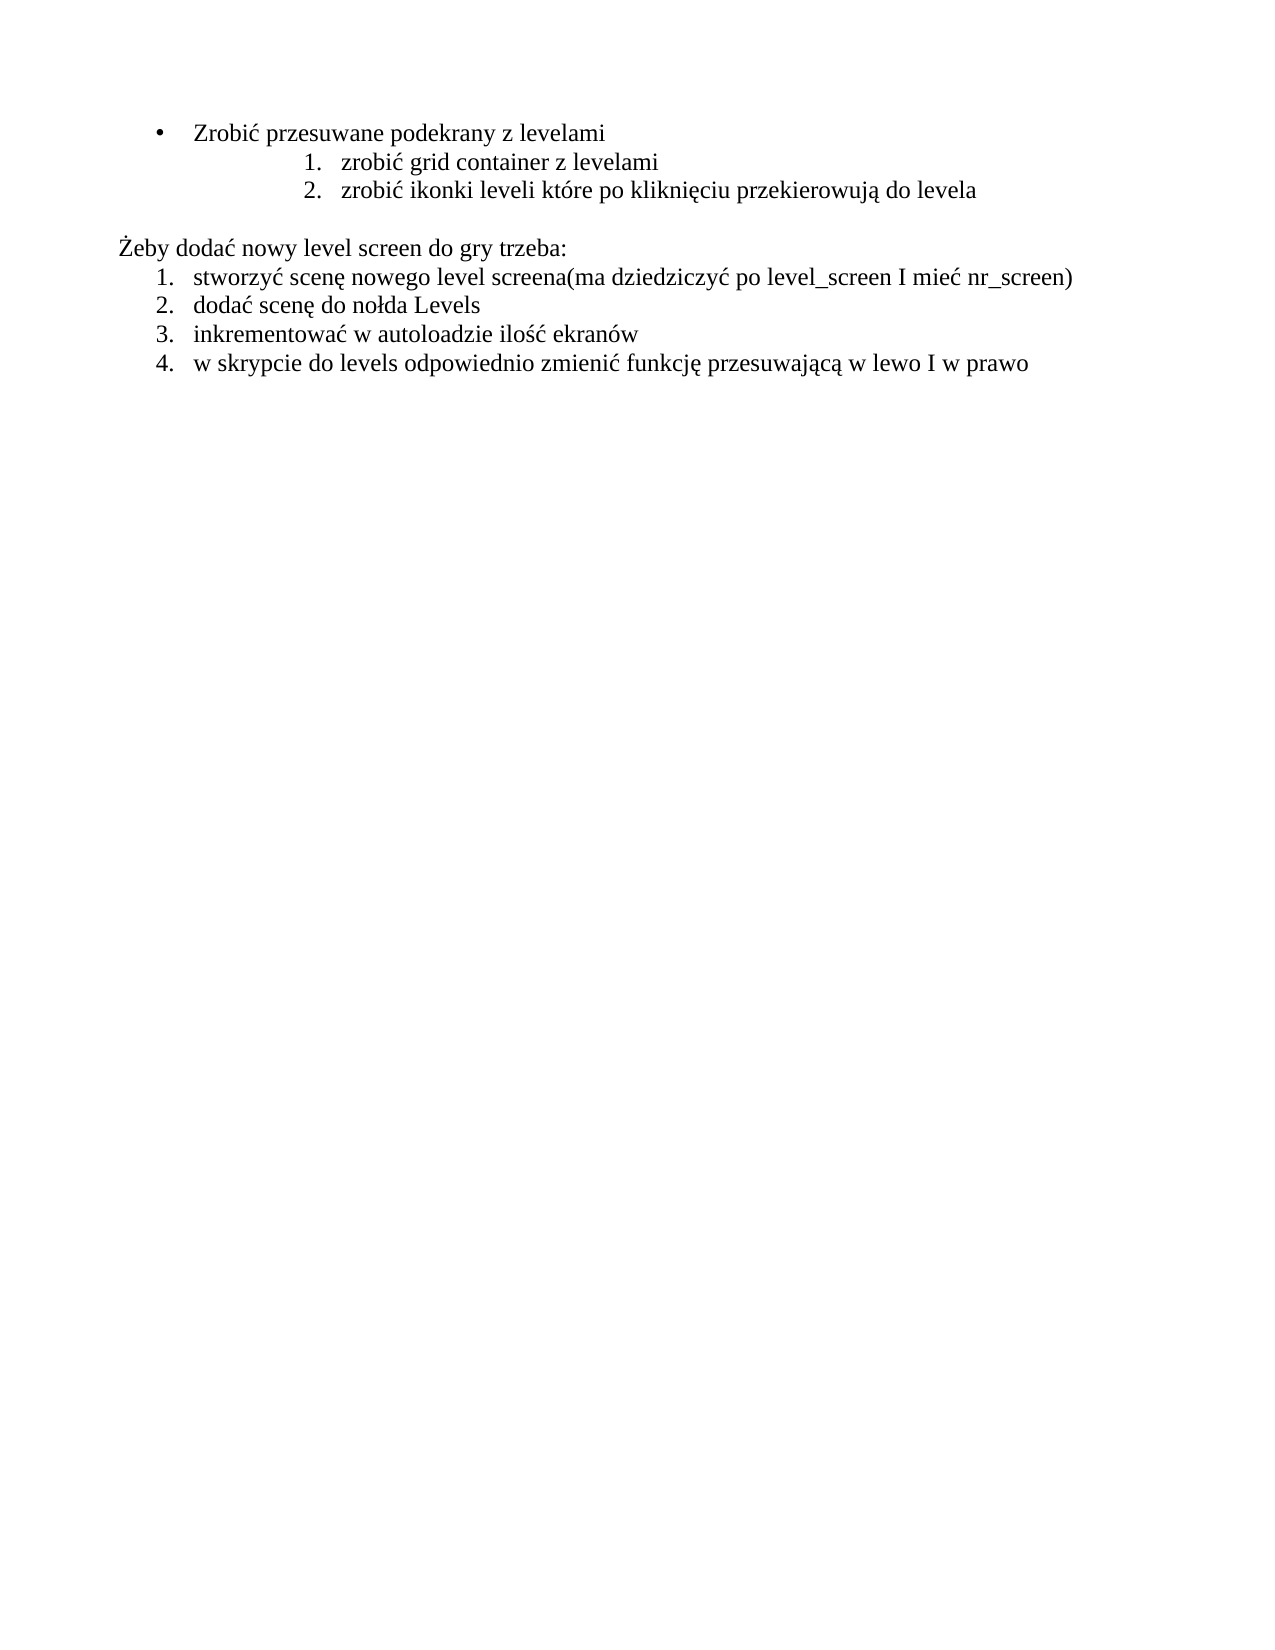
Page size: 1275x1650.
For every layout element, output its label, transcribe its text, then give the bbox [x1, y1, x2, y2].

list zrobić grid container z levelami [303, 147, 1157, 176]
list zrobić ikonki leveli które po kliknięciu przekierowują do levela [303, 176, 1157, 204]
list dodać scenę do nołda Levels [156, 291, 1157, 319]
list stworzyć scenę nowego level screena(ma dziedziczyć po level_screen I mieć nr_screen) [156, 262, 1157, 291]
list w skrypcie do levels odpowiednio zmienić funkcję przesuwającą w lewo I w prawo [156, 348, 1157, 377]
text Żeby dodać nowy level screen do gry trzeba: [118, 233, 1157, 262]
list Zrobić przesuwane podekrany z levelami [156, 118, 1157, 147]
list inkrementować w autoloadzie ilość ekranów [156, 319, 1157, 348]
